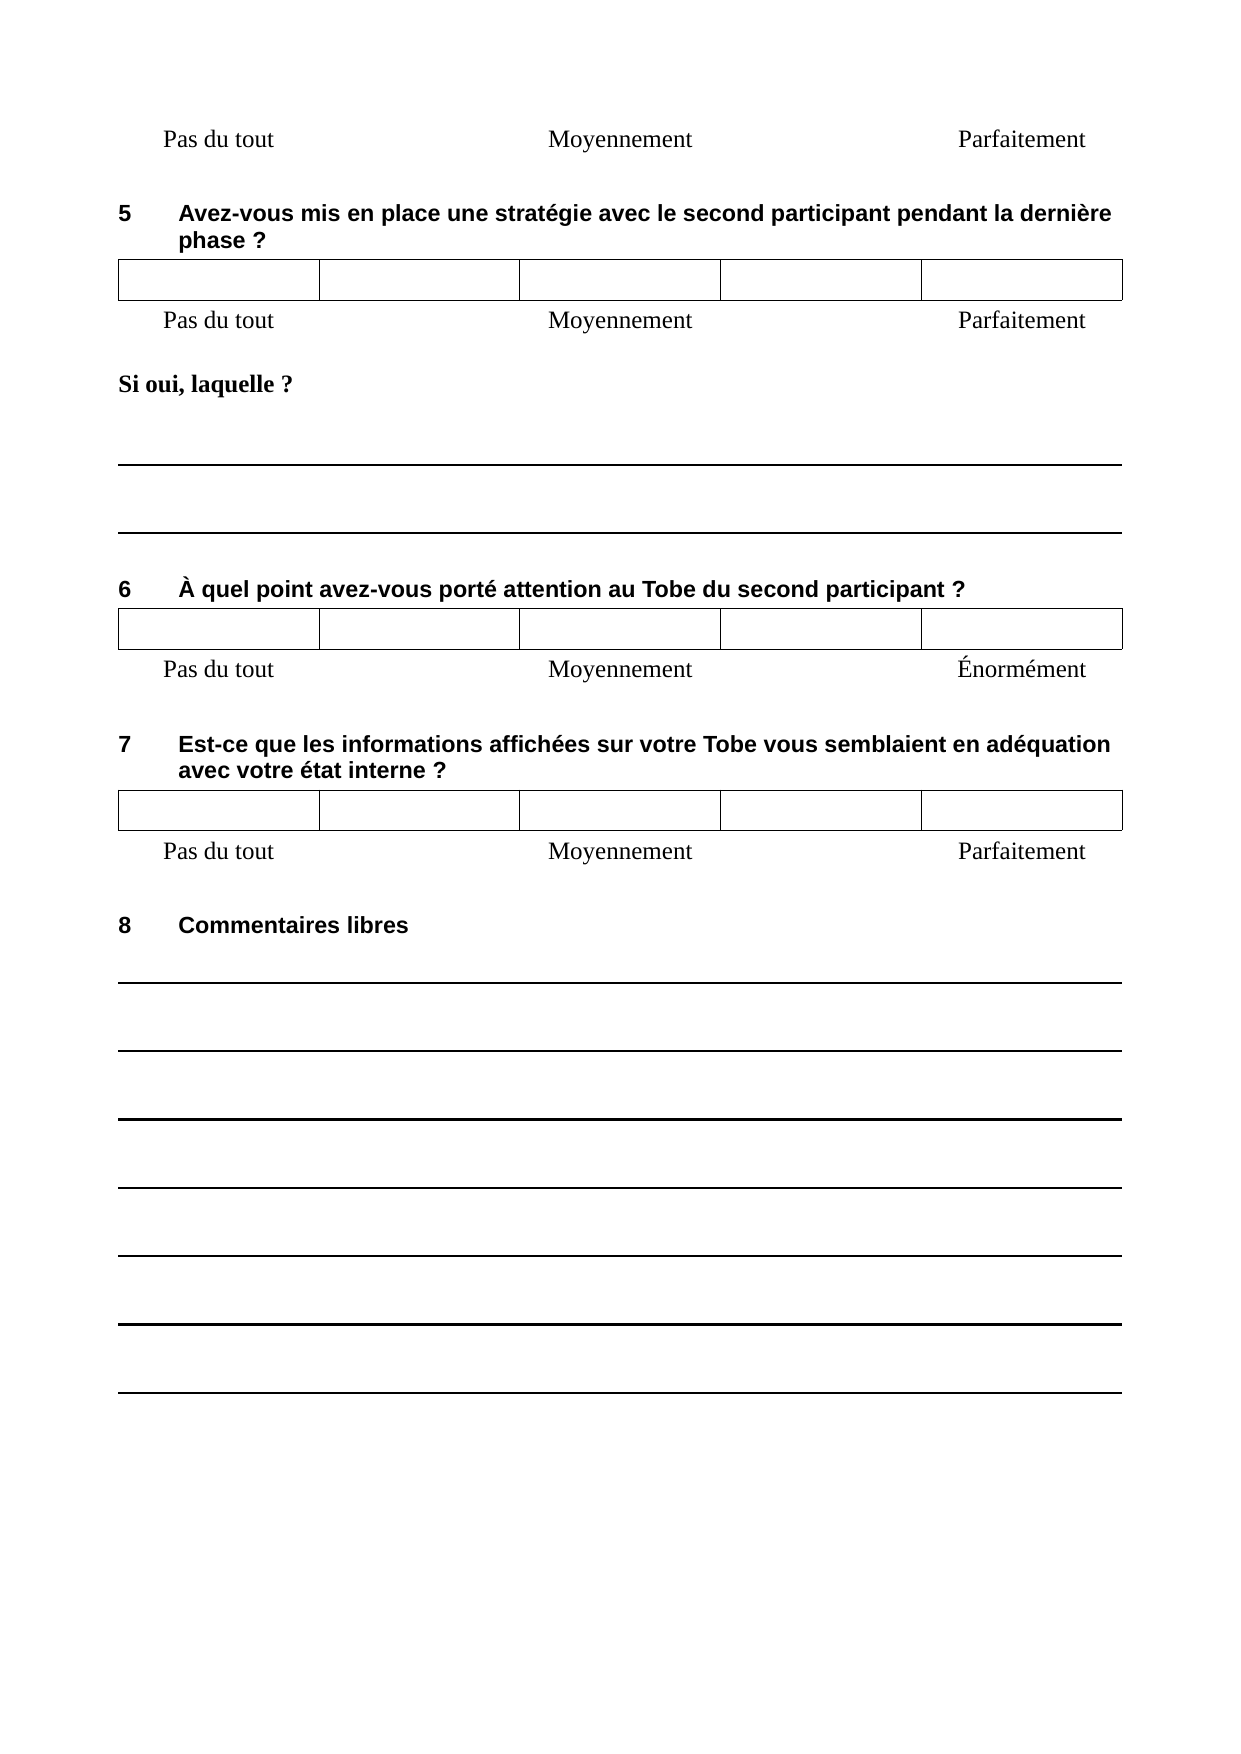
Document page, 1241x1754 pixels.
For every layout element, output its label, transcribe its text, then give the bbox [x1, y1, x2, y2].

table_header [520, 609, 720, 648]
table_cell Moyennement [520, 118, 720, 158]
subtitle Avez-vous mis en place une stratégie avec le second participant pendant la dernière phase ? [118, 200, 1122, 253]
text Si oui, laquelle ? [118, 369, 1122, 397]
table_cell Moyennement [520, 301, 720, 340]
table_cell Pas du tout [118, 118, 319, 158]
table_cell [720, 650, 921, 689]
table_cell Parfaitement [921, 301, 1122, 340]
table_cell Moyennement [520, 831, 720, 870]
table_cell [720, 118, 921, 158]
table_cell Pas du tout [118, 831, 319, 870]
table_header [119, 609, 319, 648]
table_header [119, 260, 319, 299]
table_cell Parfaitement [921, 118, 1122, 158]
table_cell Pas du tout [118, 301, 319, 340]
table_header [520, 260, 720, 299]
table_cell Pas du tout [118, 650, 319, 689]
table_header [320, 260, 519, 299]
table_cell Moyennement [520, 650, 720, 689]
table_cell Parfaitement [921, 831, 1122, 870]
subtitle Est-ce que les informations affichées sur votre Tobe vous semblaient en adéquation avec votre état interne ? [118, 730, 1122, 784]
table_cell [319, 118, 519, 158]
table_cell [319, 831, 519, 870]
subtitle À quel point avez-vous porté attention au Tobe du second participant ? [118, 575, 1122, 602]
table_header [721, 609, 921, 648]
table_cell Énormément [921, 650, 1122, 689]
table_header [119, 791, 319, 830]
subtitle Commentaires libres [118, 912, 1122, 938]
table_header [320, 791, 519, 830]
table_header [922, 791, 1122, 830]
table_header [922, 609, 1122, 648]
table_cell [319, 301, 519, 340]
table_header [922, 260, 1122, 299]
table_cell [319, 650, 519, 689]
table_header [320, 609, 519, 648]
table_header [520, 791, 720, 830]
table_header [721, 260, 921, 299]
table_cell [720, 831, 921, 870]
table_header [721, 791, 921, 830]
table_cell [720, 301, 921, 340]
